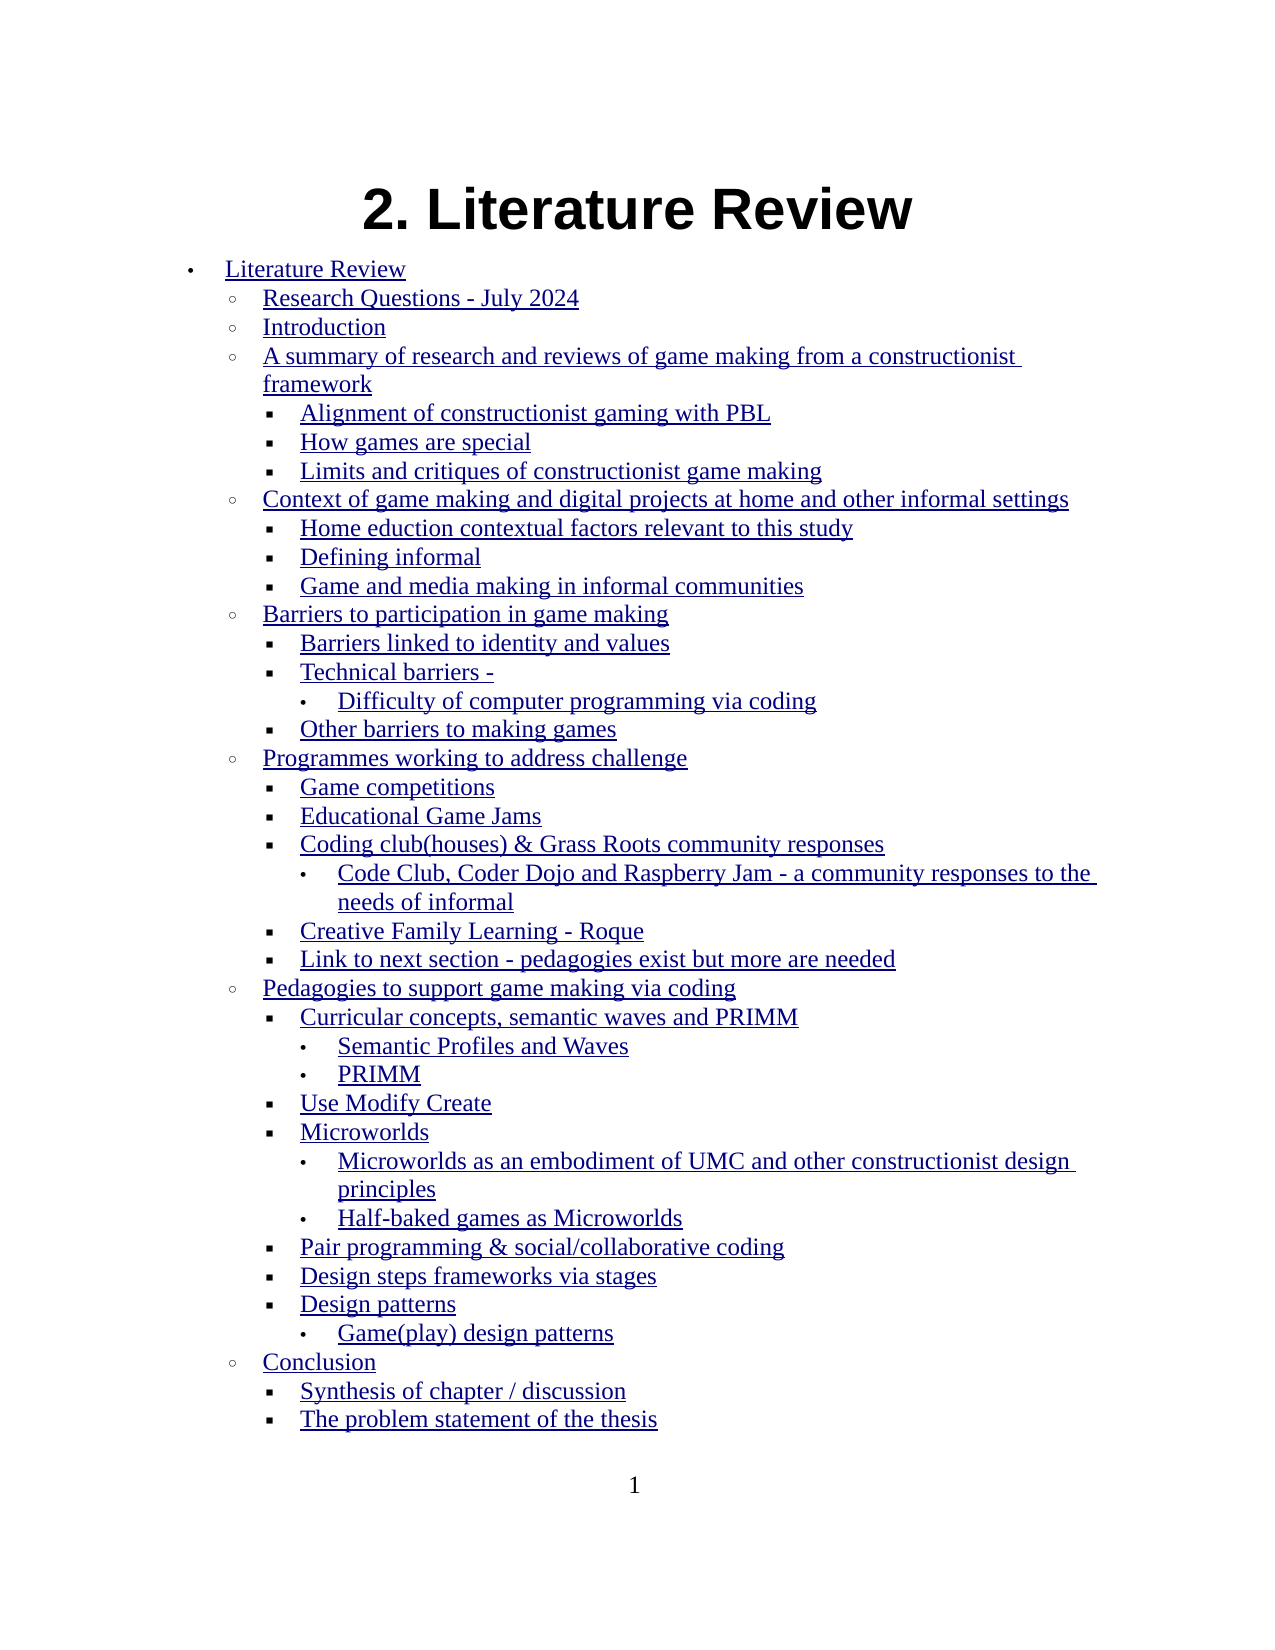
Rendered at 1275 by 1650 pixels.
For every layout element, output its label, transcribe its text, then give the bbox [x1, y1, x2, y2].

list Link to next section - pedagogies exist but more are needed [262, 944, 1125, 973]
list Other barriers to making games [262, 714, 1125, 743]
list Difficulty of computer programming via coding [300, 686, 1125, 714]
list Game competitions [262, 772, 1125, 801]
list Design patterns [262, 1289, 1125, 1318]
list The problem statement of the thesis [262, 1404, 1125, 1433]
list How games are special [262, 427, 1125, 456]
list Curricular concepts, semantic waves and PRIMM [262, 1002, 1125, 1031]
list Introduction [225, 312, 1125, 341]
list Educational Game Jams [262, 801, 1125, 829]
list Barriers to participation in game making [225, 599, 1125, 628]
list Conclusion [225, 1347, 1125, 1376]
list Microworlds as an embodiment of UMC and other constructionist design principles [300, 1146, 1125, 1203]
list PRIMM [300, 1059, 1125, 1088]
list Coding club(houses) & Grass Roots community responses [262, 829, 1125, 858]
list Context of game making and digital projects at home and other informal settings [225, 484, 1125, 513]
list Creative Family Learning - Roque [262, 916, 1125, 944]
list Semantic Profiles and Waves [300, 1031, 1125, 1059]
list Pedagogies to support game making via coding [225, 973, 1125, 1002]
list Programmes working to address challenge [225, 743, 1125, 772]
list Half-baked games as Microworlds [300, 1203, 1125, 1232]
list A summary of research and reviews of game making from a constructionist framework [225, 341, 1125, 398]
list Pair programming & social/collaborative coding [262, 1232, 1125, 1261]
list Microworlds [262, 1117, 1125, 1146]
list Defining informal [262, 542, 1125, 571]
list Limits and critiques of constructionist game making [262, 456, 1125, 484]
list Alignment of constructionist gaming with PBL [262, 398, 1125, 427]
title 2. Literature Review [150, 175, 1125, 242]
list Technical barriers - [262, 657, 1125, 686]
list Barriers linked to identity and values [262, 628, 1125, 657]
list Design steps frameworks via stages [262, 1261, 1125, 1289]
list Literature Review [187, 254, 1125, 283]
list Game and media making in informal communities [262, 571, 1125, 599]
list Research Questions - July 2024 [225, 283, 1125, 312]
list Game(play) design patterns [300, 1318, 1125, 1347]
list Code Club, Coder Dojo and Raspberry Jam - a community responses to the needs of informal [300, 858, 1125, 916]
list Synthesis of chapter / discussion [262, 1376, 1125, 1404]
list Home eduction contextual factors relevant to this study [262, 513, 1125, 542]
list Use Modify Create [262, 1088, 1125, 1117]
